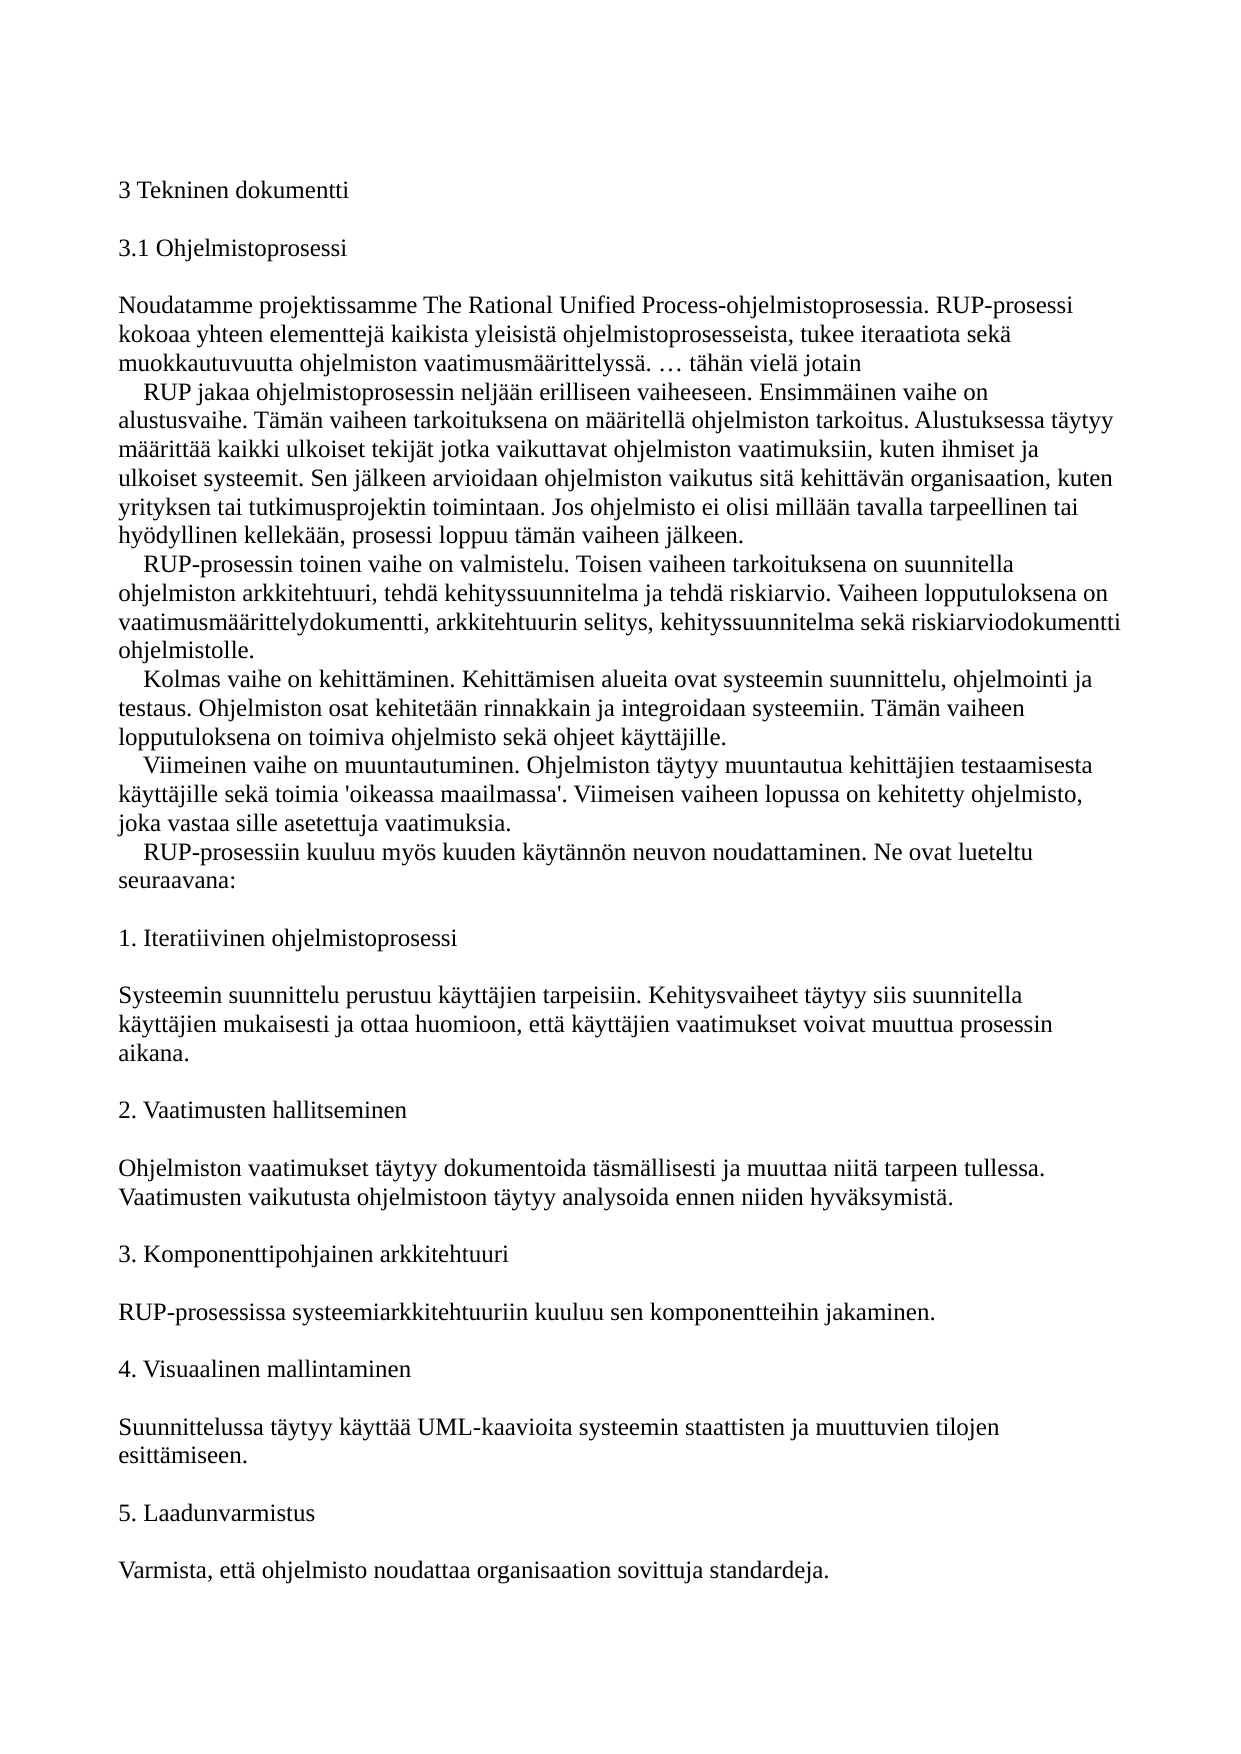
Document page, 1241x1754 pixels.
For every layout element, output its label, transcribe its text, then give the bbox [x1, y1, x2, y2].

text 3. Komponenttipohjainen arkkitehtuuri [118, 1239, 1122, 1268]
text RUP-prosessin toinen vaihe on valmistelu. Toisen vaiheen tarkoituksena on suunnitella ohjelmiston arkkitehtuuri, tehdä kehityssuunnitelma ja tehdä riskiarvio. Vaiheen lopputuloksena on vaatimusmäärittelydokumentti, arkkitehtuurin selitys, kehityssuunnitelma sekä riskiarviodokumentti ohjelmistolle. [118, 549, 1122, 664]
text RUP jakaa ohjelmistoprosessin neljään erilliseen vaiheeseen. Ensimmäinen vaihe on alustusvaihe. Tämän vaiheen tarkoituksena on määritellä ohjelmiston tarkoitus. Alustuksessa täytyy määrittää kaikki ulkoiset tekijät jotka vaikuttavat ohjelmiston vaatimuksiin, kuten ihmiset ja ulkoiset systeemit. Sen jälkeen arvioidaan ohjelmiston vaikutus sitä kehittävän organisaation, kuten yrityksen tai tutkimusprojektin toimintaan. Jos ohjelmisto ei olisi millään tavalla tarpeellinen tai hyödyllinen kellekään, prosessi loppuu tämän vaiheen jälkeen. [118, 377, 1122, 549]
text 4. Visuaalinen mallintaminen [118, 1354, 1122, 1383]
text 2. Vaatimusten hallitseminen [118, 1096, 1122, 1124]
text 5. Laadunvarmistus [118, 1498, 1122, 1527]
text 3.1 Ohjelmistoprosessi [118, 233, 1122, 262]
text Ohjelmiston vaatimukset täytyy dokumentoida täsmällisesti ja muuttaa niitä tarpeen tullessa. Vaatimusten vaikutusta ohjelmistoon täytyy analysoida ennen niiden hyväksymistä. [118, 1153, 1122, 1211]
text Kolmas vaihe on kehittäminen. Kehittämisen alueita ovat systeemin suunnittelu, ohjelmointi ja testaus. Ohjelmiston osat kehitetään rinnakkain ja integroidaan systeemiin. Tämän vaiheen lopputuloksena on toimiva ohjelmisto sekä ohjeet käyttäjille. [118, 664, 1122, 751]
text Noudatamme projektissamme The Rational Unified Process-ohjelmistoprosessia. RUP-prosessi kokoaa yhteen elementtejä kaikista yleisistä ohjelmistoprosesseista, tukee iteraatiota sekä muokkautuvuutta ohjelmiston vaatimusmäärittelyssä. … tähän vielä jotain [118, 291, 1122, 377]
text 1. Iteratiivinen ohjelmistoprosessi [118, 923, 1122, 952]
text Viimeinen vaihe on muuntautuminen. Ohjelmiston täytyy muuntautua kehittäjien testaamisesta käyttäjille sekä toimia 'oikeassa maailmassa'. Viimeisen vaiheen lopussa on kehitetty ohjelmisto, joka vastaa sille asetettuja vaatimuksia. [118, 751, 1122, 837]
text Systeemin suunnittelu perustuu käyttäjien tarpeisiin. Kehitysvaiheet täytyy siis suunnitella käyttäjien mukaisesti ja ottaa huomioon, että käyttäjien vaatimukset voivat muuttua prosessin aikana. [118, 981, 1122, 1067]
text Suunnittelussa täytyy käyttää UML-kaavioita systeemin staattisten ja muuttuvien tilojen esittämiseen. [118, 1412, 1122, 1469]
text RUP-prosessissa systeemiarkkitehtuuriin kuuluu sen komponentteihin jakaminen. [118, 1297, 1122, 1326]
text RUP-prosessiin kuuluu myös kuuden käytännön neuvon noudattaminen. Ne ovat lueteltu seuraavana: [118, 837, 1122, 894]
text 3 Tekninen dokumentti [118, 176, 1122, 204]
text Varmista, että ohjelmisto noudattaa organisaation sovittuja standardeja. [118, 1556, 1122, 1584]
